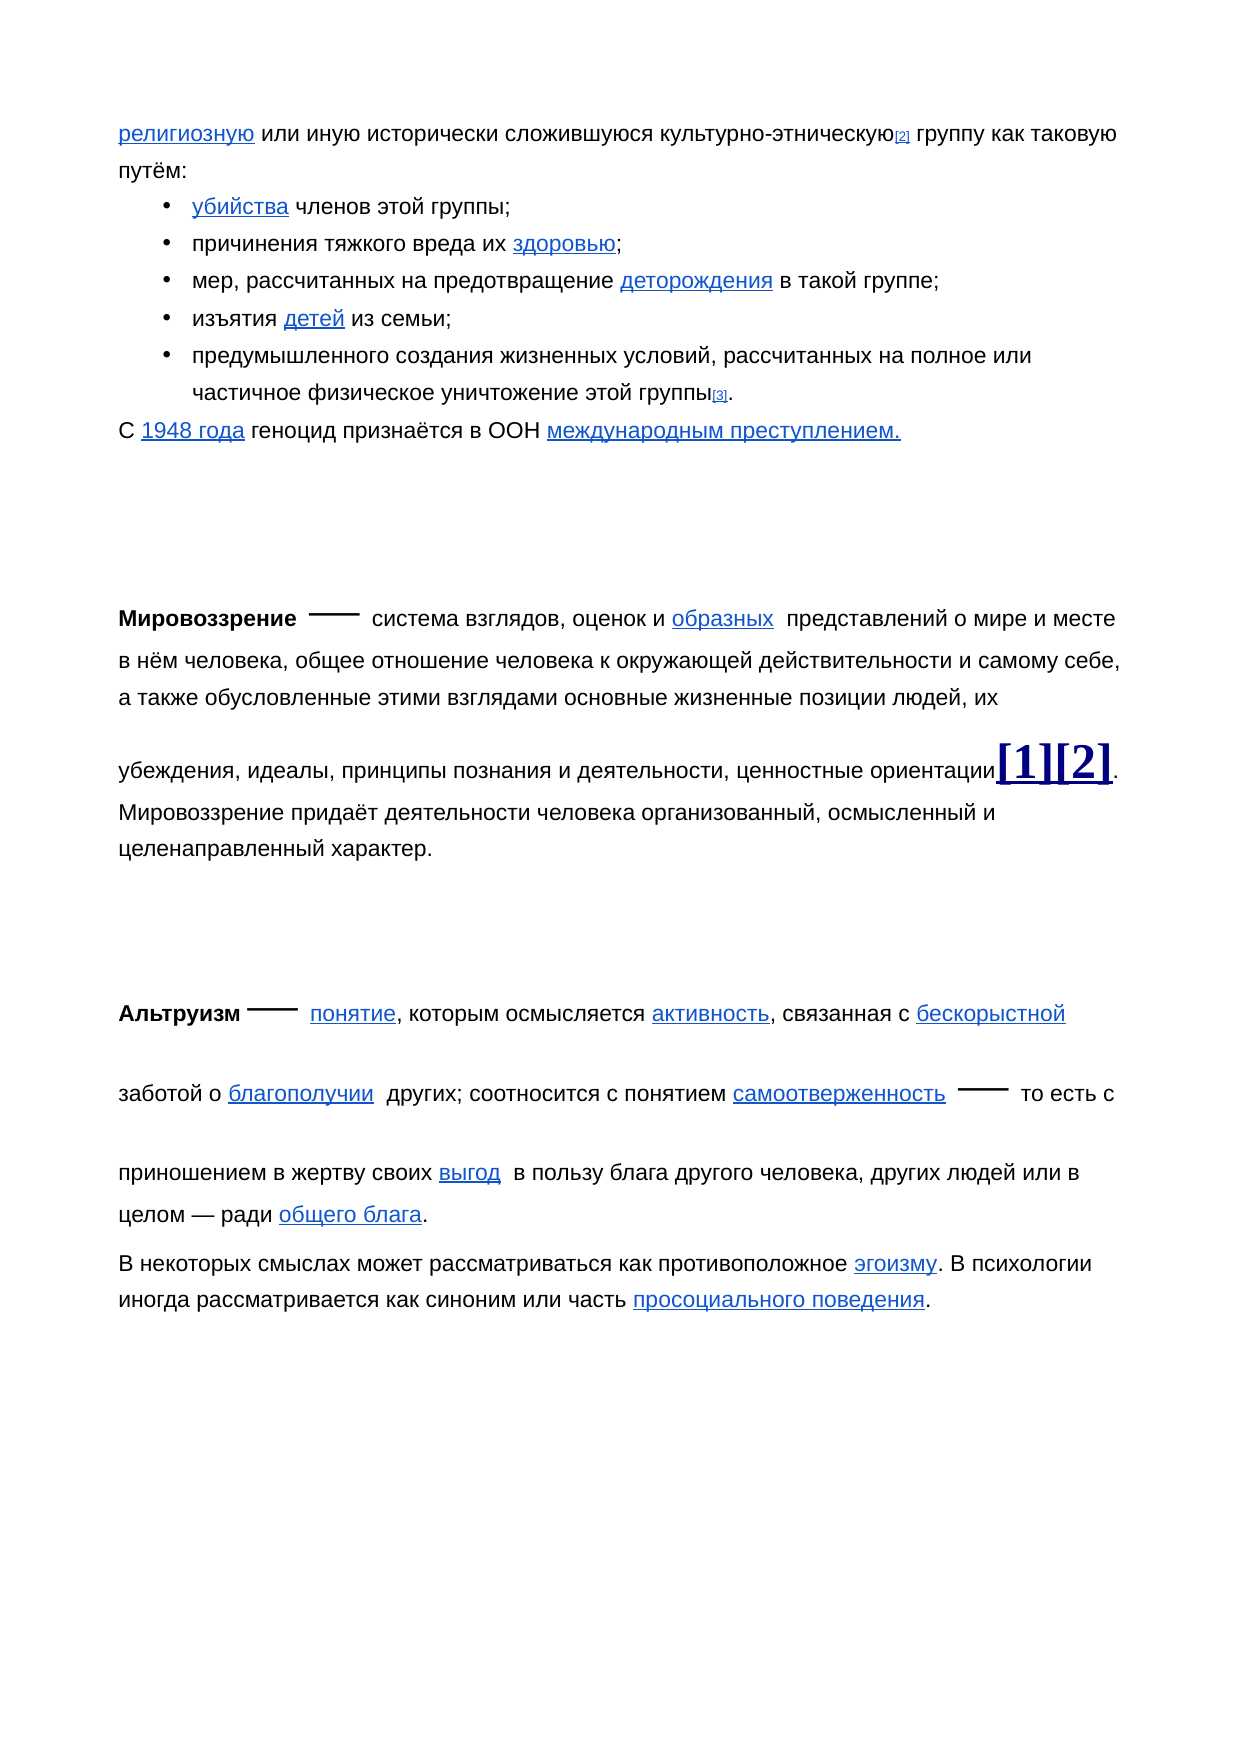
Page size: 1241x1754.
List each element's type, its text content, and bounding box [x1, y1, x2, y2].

text В некоторых смыслах может рассматриваться как противоположное эгоизму. В психологии иногда рассматривается как синоним или часть просоциального поведения. [118, 1250, 1122, 1313]
list убийства членов этой группы; [162, 193, 1122, 220]
list изъятия детей из семьи; [162, 304, 1122, 331]
subtitle Альтруизм — понятие, которым осмысляется активность, связанная с бескорыстной заботой о благополучии других; соотносится с понятием самоотверженность — то есть с приношением в жертву своих выгод в пользу блага другого человека, других людей или в целом — ради общего блага. [118, 975, 1122, 1227]
list предумышленного создания жизненных условий, рассчитанных на полное или частичное физическое уничтожение этой группы[3]. [162, 342, 1122, 405]
text религиозную или иную исторически сложившуюся культурно-этническую[2] группу как таковую путём: [118, 118, 1122, 183]
list мер, рассчитанных на предотвращение деторождения в такой группе; [162, 267, 1122, 294]
text С 1948 года геноцид признаётся в ООН международным преступлением. [118, 415, 1122, 443]
list причинения тяжкого вреда их здоровью; [162, 230, 1122, 257]
subtitle Мировоззрение — система взглядов, оценок и образных представлений о мире и месте в нём человека, общее отношение человека к окружающей действительности и самому себе, а также обусловленные этими взглядами основные жизненные позиции людей, их убеждения, идеалы, принципы познания и деятельности, ценностные ориентации[1][2]. Мировоззрение придаёт деятельности человека организованный, осмысленный и целенаправленный характер. [118, 579, 1122, 862]
